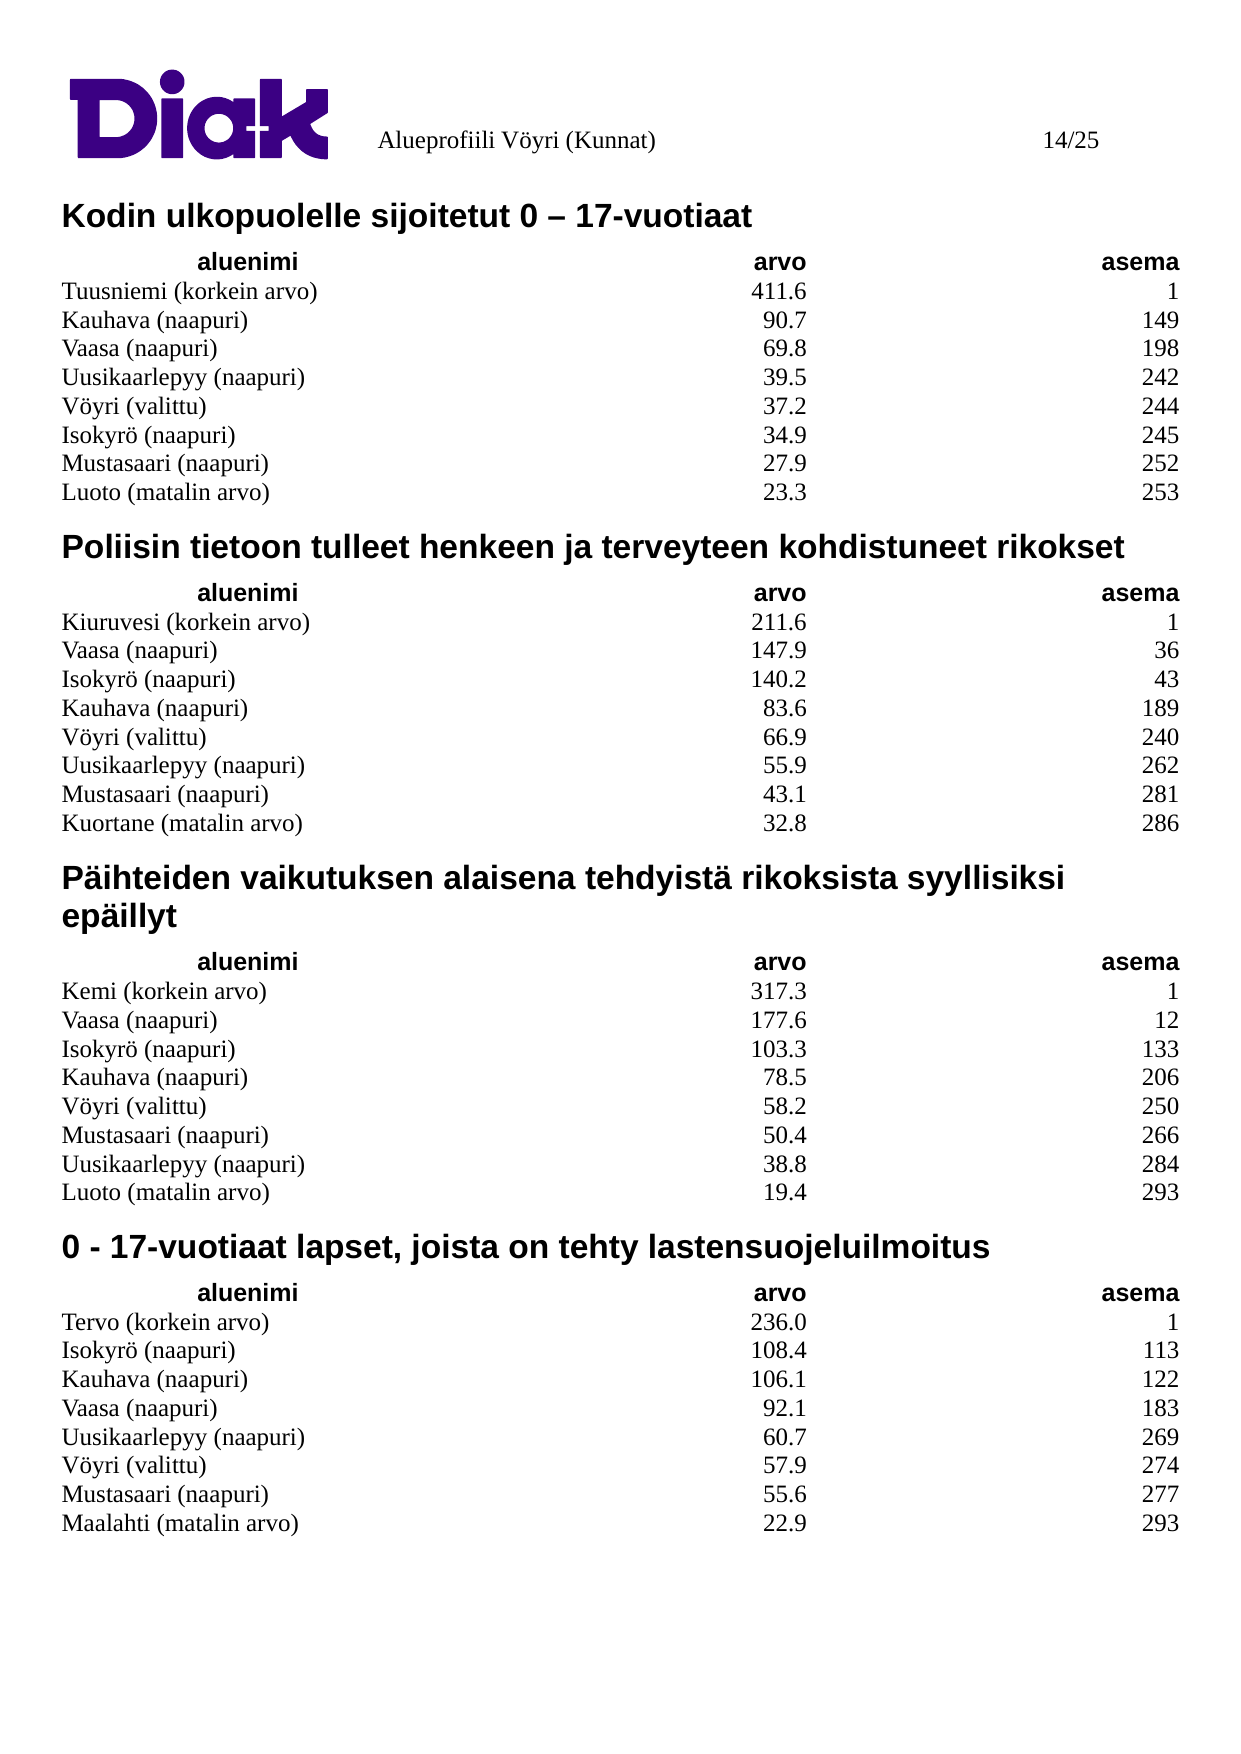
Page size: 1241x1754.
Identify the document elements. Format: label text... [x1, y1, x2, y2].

table_cell 140.2 [434, 664, 806, 693]
table_cell Vöyri (valittu) [61, 1451, 434, 1479]
table_cell 106.1 [434, 1364, 806, 1393]
table_cell 1 [806, 276, 1179, 305]
table_cell 19.4 [434, 1178, 806, 1206]
table_cell 198 [806, 334, 1179, 362]
table_cell Maalahti (matalin arvo) [61, 1508, 434, 1537]
table_cell 411.6 [434, 276, 806, 305]
table_cell 69.8 [434, 334, 806, 362]
table_cell 245 [806, 420, 1179, 448]
subtitle Kodin ulkopuolelle sijoitetut 0 – 17-vuotiaat [61, 196, 1179, 235]
table_cell Kiuruvesi (korkein arvo) [61, 607, 434, 636]
table_cell 269 [806, 1422, 1179, 1451]
table_cell 189 [806, 693, 1179, 722]
table_cell Vöyri (valittu) [61, 391, 434, 420]
table_cell 286 [806, 808, 1179, 837]
table_cell 122 [806, 1364, 1179, 1393]
table_cell Kauhava (naapuri) [61, 1364, 434, 1393]
table_cell 12 [806, 1005, 1179, 1034]
table_cell 253 [806, 477, 1179, 506]
table_cell 92.1 [434, 1393, 806, 1422]
table_cell 177.6 [434, 1005, 806, 1034]
table_header asema [806, 1278, 1179, 1307]
table_cell Vöyri (valittu) [61, 1091, 434, 1120]
table_cell 240 [806, 722, 1179, 751]
table_cell 113 [806, 1336, 1179, 1364]
table_cell 23.3 [434, 477, 806, 506]
table_cell Uusikaarlepyy (naapuri) [61, 751, 434, 779]
table_cell Tervo (korkein arvo) [61, 1307, 434, 1336]
table_cell Uusikaarlepyy (naapuri) [61, 1149, 434, 1177]
table_cell 55.6 [434, 1479, 806, 1508]
subtitle Päihteiden vaikutuksen alaisena tehdyistä rikoksista syyllisiksi epäillyt [61, 858, 1179, 935]
table_cell Kauhava (naapuri) [61, 1063, 434, 1091]
table_cell 266 [806, 1120, 1179, 1149]
table_cell Kauhava (naapuri) [61, 305, 434, 333]
table_cell 281 [806, 779, 1179, 808]
table_cell Luoto (matalin arvo) [61, 477, 434, 506]
table_cell 284 [806, 1149, 1179, 1177]
table_cell Vaasa (naapuri) [61, 1393, 434, 1422]
table_cell 252 [806, 449, 1179, 477]
table_cell 36 [806, 636, 1179, 664]
table_cell 103.3 [434, 1034, 806, 1062]
subtitle Poliisin tietoon tulleet henkeen ja terveyteen kohdistuneet rikokset [61, 527, 1179, 566]
table_cell 293 [806, 1508, 1179, 1537]
subtitle 0 - 17-vuotiaat lapset, joista on tehty lastensuojeluilmoitus [61, 1227, 1179, 1266]
table_cell Luoto (matalin arvo) [61, 1178, 434, 1206]
table_cell Isokyrö (naapuri) [61, 1336, 434, 1364]
table_cell 108.4 [434, 1336, 806, 1364]
table_cell 250 [806, 1091, 1179, 1120]
table_cell 50.4 [434, 1120, 806, 1149]
table_cell 78.5 [434, 1063, 806, 1091]
table_cell 43.1 [434, 779, 806, 808]
table_header asema [806, 247, 1179, 276]
table_cell 43 [806, 664, 1179, 693]
table_cell 211.6 [434, 607, 806, 636]
table_cell 60.7 [434, 1422, 806, 1451]
table_cell Mustasaari (naapuri) [61, 1120, 434, 1149]
table_cell 27.9 [434, 449, 806, 477]
table_header asema [806, 578, 1179, 607]
table_cell Isokyrö (naapuri) [61, 420, 434, 448]
table_cell Vöyri (valittu) [61, 722, 434, 751]
table_cell Kemi (korkein arvo) [61, 976, 434, 1005]
table_cell 39.5 [434, 362, 806, 391]
table_cell 34.9 [434, 420, 806, 448]
table_cell Mustasaari (naapuri) [61, 1479, 434, 1508]
table_cell 1 [806, 607, 1179, 636]
table_cell Isokyrö (naapuri) [61, 1034, 434, 1062]
table_cell 293 [806, 1178, 1179, 1206]
table_cell 147.9 [434, 636, 806, 664]
table_cell Vaasa (naapuri) [61, 1005, 434, 1034]
table_cell 38.8 [434, 1149, 806, 1177]
table_cell 66.9 [434, 722, 806, 751]
table_cell Vaasa (naapuri) [61, 636, 434, 664]
table_cell 183 [806, 1393, 1179, 1422]
table_header aluenimi [61, 247, 434, 276]
table_header arvo [434, 247, 806, 276]
table_cell 22.9 [434, 1508, 806, 1537]
table_cell 149 [806, 305, 1179, 333]
table_cell Uusikaarlepyy (naapuri) [61, 362, 434, 391]
table_cell Isokyrö (naapuri) [61, 664, 434, 693]
table_header aluenimi [61, 578, 434, 607]
table_cell Kauhava (naapuri) [61, 693, 434, 722]
table_cell Mustasaari (naapuri) [61, 449, 434, 477]
table_cell Kuortane (matalin arvo) [61, 808, 434, 837]
table_header asema [806, 948, 1179, 976]
table_cell 32.8 [434, 808, 806, 837]
table_header aluenimi [61, 1278, 434, 1307]
table_header arvo [434, 578, 806, 607]
table_cell 242 [806, 362, 1179, 391]
table_header aluenimi [61, 948, 434, 976]
table_cell Tuusniemi (korkein arvo) [61, 276, 434, 305]
table_cell Uusikaarlepyy (naapuri) [61, 1422, 434, 1451]
table_cell 83.6 [434, 693, 806, 722]
table_cell 274 [806, 1451, 1179, 1479]
table_cell 206 [806, 1063, 1179, 1091]
table_cell 1 [806, 976, 1179, 1005]
table_header arvo [434, 948, 806, 976]
table_cell 57.9 [434, 1451, 806, 1479]
table_cell 37.2 [434, 391, 806, 420]
table_cell 317.3 [434, 976, 806, 1005]
table_header arvo [434, 1278, 806, 1307]
table_cell 1 [806, 1307, 1179, 1336]
table_cell 90.7 [434, 305, 806, 333]
table_cell Vaasa (naapuri) [61, 334, 434, 362]
table_cell 277 [806, 1479, 1179, 1508]
table_cell 236.0 [434, 1307, 806, 1336]
table_cell Mustasaari (naapuri) [61, 779, 434, 808]
table_cell 262 [806, 751, 1179, 779]
table_cell 244 [806, 391, 1179, 420]
table_cell 133 [806, 1034, 1179, 1062]
table_cell 58.2 [434, 1091, 806, 1120]
table_cell 55.9 [434, 751, 806, 779]
